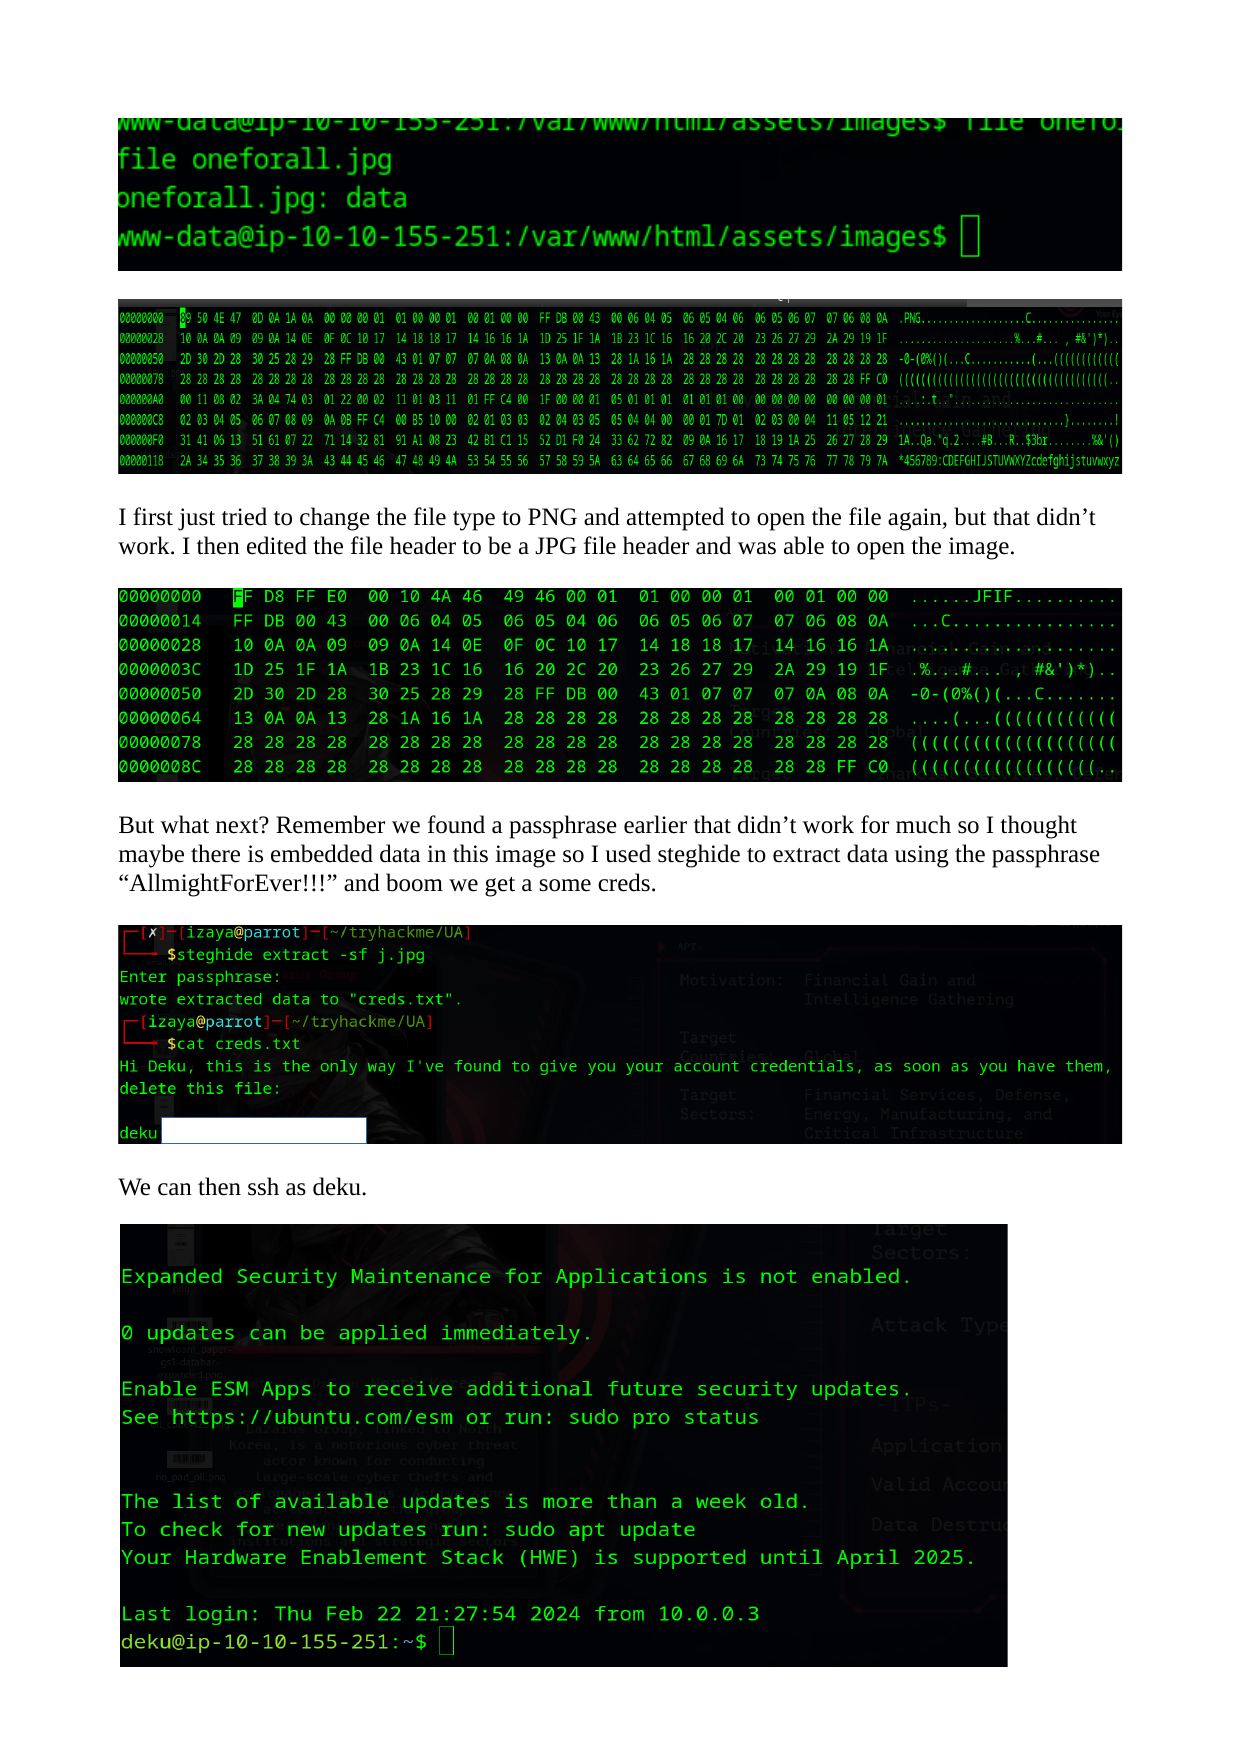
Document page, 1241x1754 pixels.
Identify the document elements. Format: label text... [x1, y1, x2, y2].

text But what next? Remember we found a passphrase earlier that didn’t work for much so I thought maybe there is embedded data in this image so I used steghide to extract data using the passphrase “AllmightForEver!!!” and boom we get a some creds. [118, 810, 1122, 897]
picture [118, 925, 1123, 1144]
picture [120, 1224, 1008, 1667]
text I first just tried to change the file type to PNG and attempted to open the file again, but that didn’t work. I then edited the file header to be a JPG file header and was able to open the image. [118, 502, 1122, 559]
picture [118, 118, 1123, 271]
text We can then ssh as deku. [118, 1172, 1122, 1201]
picture [118, 588, 1123, 782]
picture [118, 299, 1123, 474]
